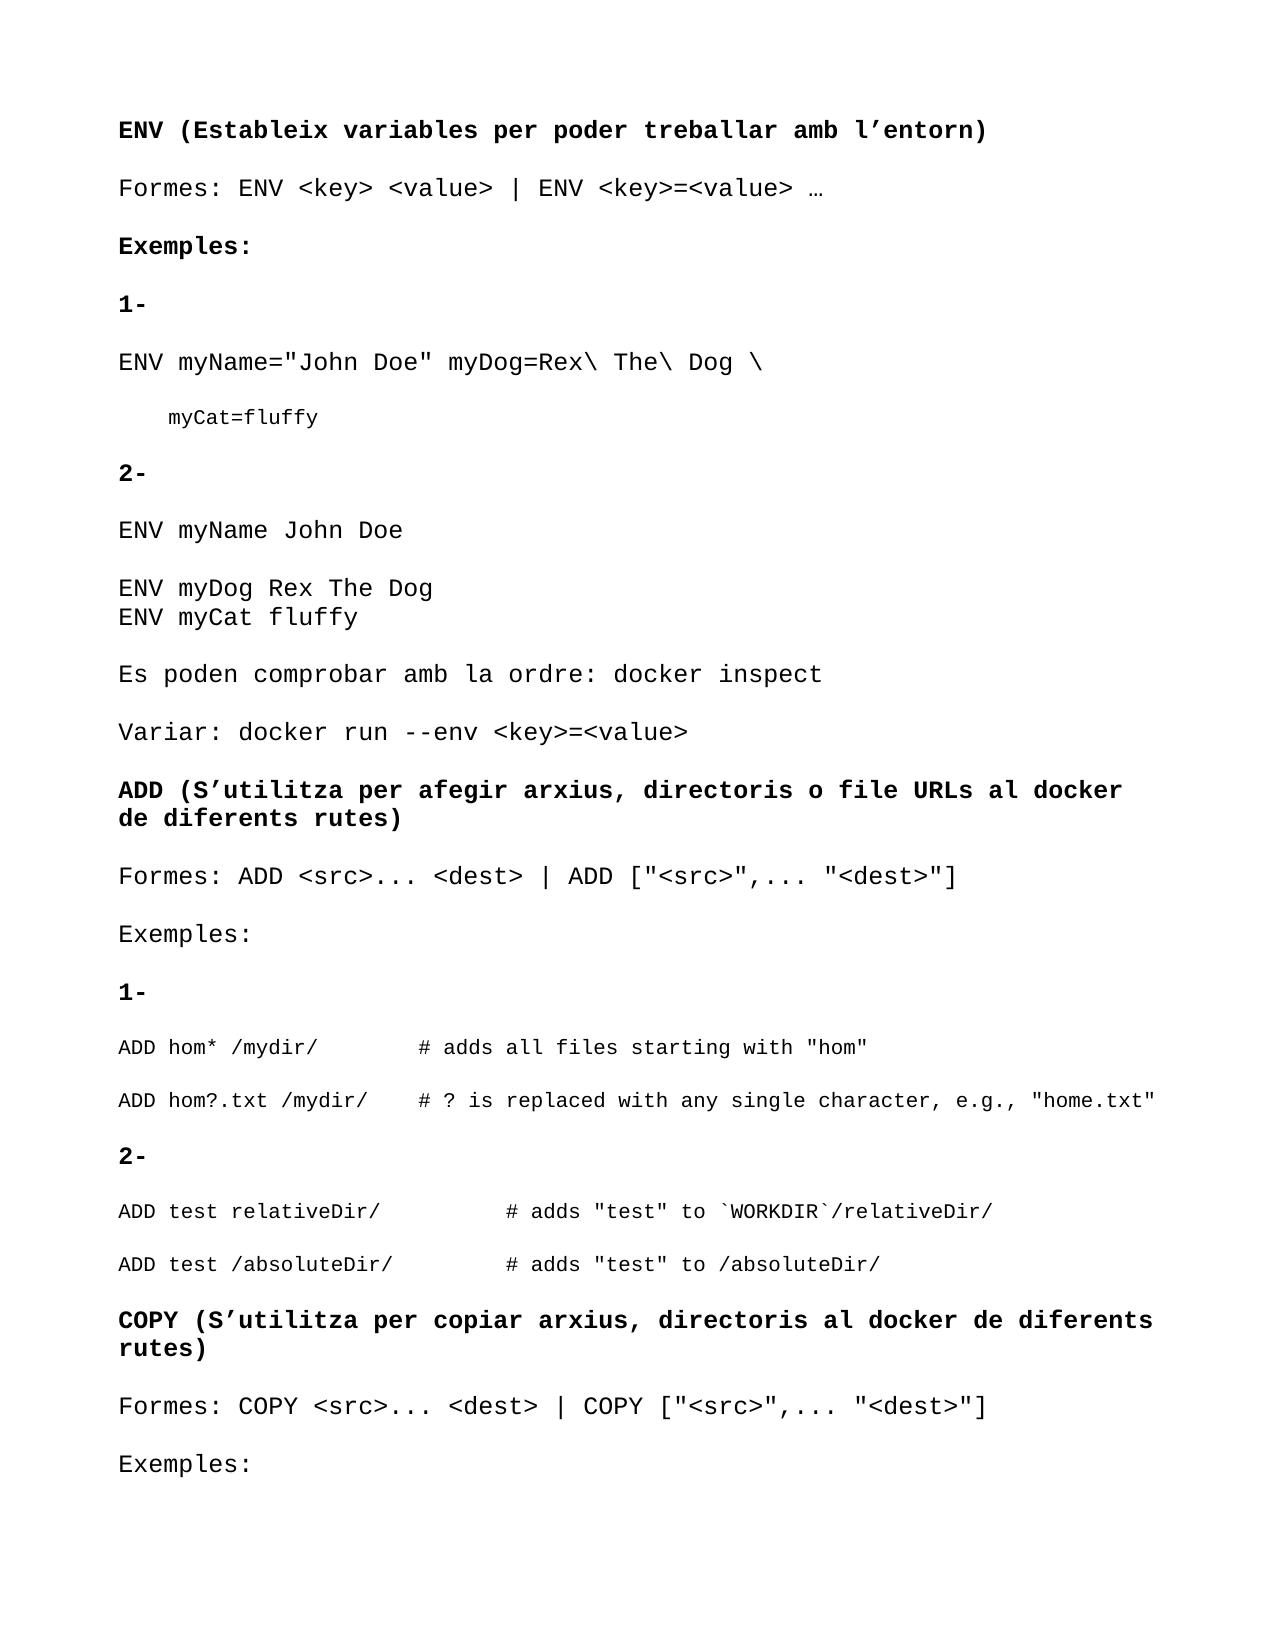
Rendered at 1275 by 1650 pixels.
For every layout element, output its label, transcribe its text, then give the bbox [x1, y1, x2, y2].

text ENV myCat fluffy [118, 604, 1157, 633]
text Es poden comprobar amb la ordre: docker inspect [118, 662, 1157, 690]
text Formes: ADD <src>... <dest> | ADD ["<src>",... "<dest>"] [118, 864, 1157, 892]
text Exemples: [118, 922, 1157, 950]
text ENV myName John Doe [118, 518, 1157, 546]
text ENV myDog Rex The Dog [118, 576, 1157, 604]
text COPY (S’utilitza per copiar arxius, directoris al docker de diferents rutes) [118, 1308, 1157, 1364]
text Formes: ENV <key> <value> | ENV <key>=<value> … [118, 176, 1157, 204]
text Variar: docker run --env <key>=<value> [118, 720, 1157, 748]
text myCat=fluffy [118, 407, 1157, 431]
text Formes: COPY <src>... <dest> | COPY ["<src>",... "<dest>"] [118, 1394, 1157, 1422]
text Exemples: [118, 1452, 1157, 1480]
text ADD hom?.txt /mydir/ # ? is replaced with any single character, e.g., "home.txt" [118, 1090, 1157, 1114]
text 1- [118, 979, 1157, 1008]
text 2- [118, 1143, 1157, 1172]
text ADD test /absoluteDir/ # adds "test" to /absoluteDir/ [118, 1254, 1157, 1278]
text ADD hom* /mydir/ # adds all files starting with "hom" [118, 1037, 1157, 1061]
text ENV myName="John Doe" myDog=Rex\ The\ Dog \ [118, 349, 1157, 378]
text Exemples: [118, 234, 1157, 262]
text ENV (Estableix variables per poder treballar amb l’entorn) [118, 118, 1157, 146]
text ADD (S’utilitza per afegir arxius, directoris o file URLs al docker de diferents rutes) [118, 778, 1157, 834]
text 1- [118, 292, 1157, 320]
text ADD test relativeDir/ # adds "test" to `WORKDIR`/relativeDir/ [118, 1201, 1157, 1225]
text 2- [118, 460, 1157, 489]
